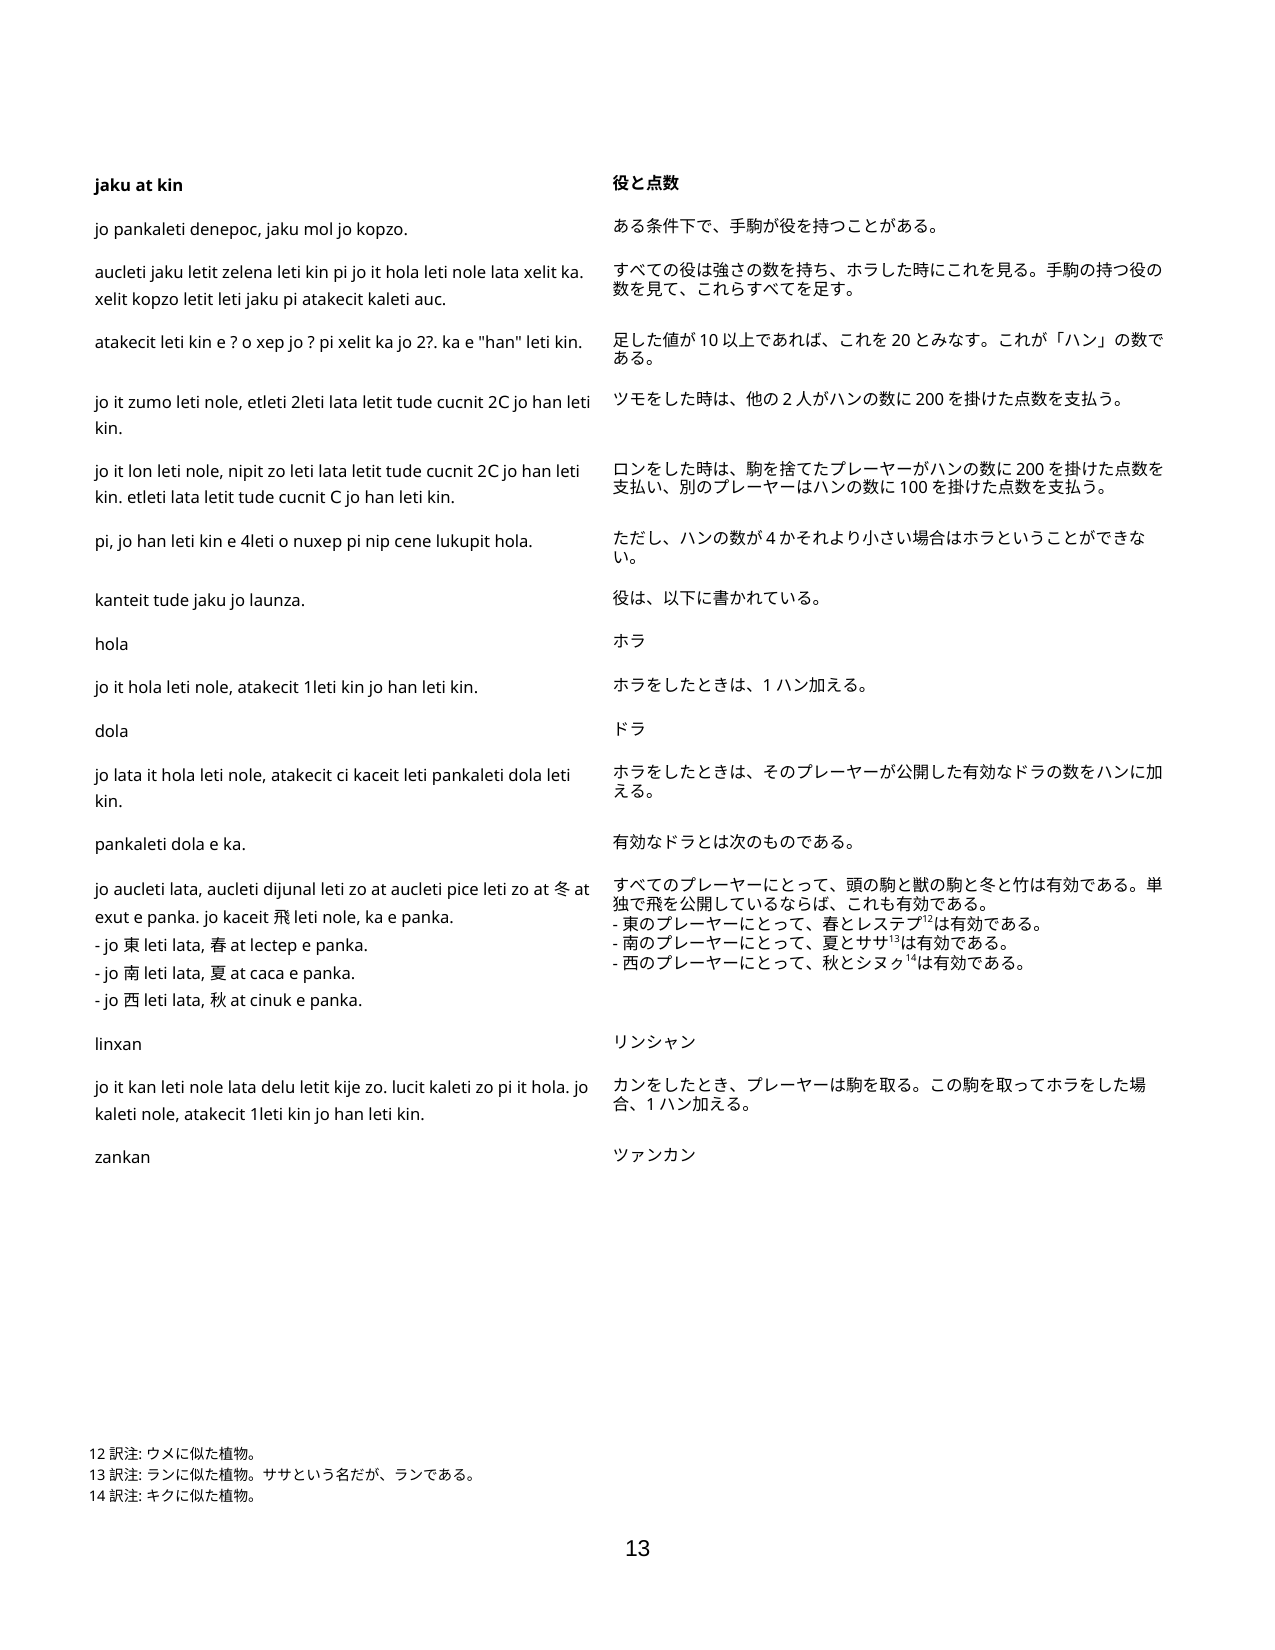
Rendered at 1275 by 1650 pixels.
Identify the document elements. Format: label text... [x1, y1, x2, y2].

table_cell ロンをした時は、駒を捨てたプレーヤーがハンの数に200を掛けた点数を支払い、別のプレーヤーはハンの数に100を掛けた点数を支払う。 [602, 449, 1182, 519]
table_cell 足した値が10以上であれば、これを20とみなす。これが「ハン」の数である。 [602, 320, 1182, 380]
table_cell jo lata it hola leti nole, atakecit ci kaceit leti pankaleti dola leti kin. [84, 753, 602, 822]
table_cell 役は、以下に書かれている。 [602, 579, 1182, 622]
table_cell リンシャン [602, 1022, 1182, 1066]
table_cell jaku at kin [84, 164, 602, 207]
table_cell dola [84, 709, 602, 753]
table_cell ツァンカン [602, 1135, 1182, 1179]
table_cell 役と点数 [602, 164, 1182, 207]
table_cell ホラ [602, 622, 1182, 666]
table_cell ドラ [602, 709, 1182, 753]
table_cell hola [84, 622, 602, 666]
table_cell カンをしたとき、プレーヤーは駒を取る。この駒を取ってホラをした場合、1ハン加える。 [602, 1066, 1182, 1135]
table_cell jo aucleti lata, aucleti dijunal leti zo at aucleti pice leti zo at 冬 at exut e panka. jo kaceit 飛 leti nole, ka e panka. - jo 東 leti lata, 春 at lectep e panka. - jo 南 leti lata, 夏 at caca e panka. - jo 西 leti lata, 秋 at cinuk e panka. [84, 866, 602, 1022]
table_cell pankaleti dola e ka. [84, 822, 602, 866]
table_cell ある条件下で、手駒が役を持つことがある。 [602, 207, 1182, 251]
table_cell 有効なドラとは次のものである。 [602, 822, 1182, 866]
table_cell jo it lon leti nole, nipit zo leti lata letit tude cucnit 2Ⅽ jo han leti kin. etleti lata letit tude cucnit Ⅽ jo han leti kin. [84, 449, 602, 519]
table_cell kanteit tude jaku jo launza. [84, 579, 602, 622]
table_cell jo it zumo leti nole, etleti 2leti lata letit tude cucnit 2Ⅽ jo han leti kin. [84, 380, 602, 449]
table_cell jo it kan leti nole lata delu letit kije zo. lucit kaleti zo pi it hola. jo kaleti nole, atakecit 1leti kin jo han leti kin. [84, 1066, 602, 1135]
table_cell jo it hola leti nole, atakecit 1leti kin jo han leti kin. [84, 666, 602, 709]
table_cell aucleti jaku letit zelena leti kin pi jo it hola leti nole lata xelit ka. xelit kopzo letit leti jaku pi atakecit kaleti auc. [84, 251, 602, 320]
table_cell ホラをしたときは、1ハン加える。 [602, 666, 1182, 709]
table_cell すべてのプレーヤーにとって、頭の駒と獣の駒と冬と竹は有効である。単独で飛を公開しているならば、これも有効である。 - 東のプレーヤーにとって、春とレステプは有効である。 - 南のプレーヤーにとって、夏とササは有効である。 - 西のプレーヤーにとって、秋とシヌㇰは有効である。 [602, 866, 1182, 1022]
table_cell すべての役は強さの数を持ち、ホラした時にこれを見る。手駒の持つ役の数を見て、これらすべてを足す。 [602, 251, 1182, 320]
table_cell zankan [84, 1135, 602, 1179]
table_cell ツモをした時は、他の2人がハンの数に200を掛けた点数を支払う。 [602, 380, 1182, 449]
table_cell jo pankaleti denepoc, jaku mol jo kopzo. [84, 207, 602, 251]
table_cell pi, jo han leti kin e 4leti o nuxep pi nip cene lukupit hola. [84, 519, 602, 578]
table_cell ただし、ハンの数が4かそれより小さい場合はホラということができない。 [602, 519, 1182, 578]
table_cell atakecit leti kin e ? o xep jo ? pi xelit ka jo 2?. ka e "han" leti kin. [84, 320, 602, 380]
table_cell ホラをしたときは、そのプレーヤーが公開した有効なドラの数をハンに加える。 [602, 753, 1182, 822]
table_cell linxan [84, 1022, 602, 1066]
